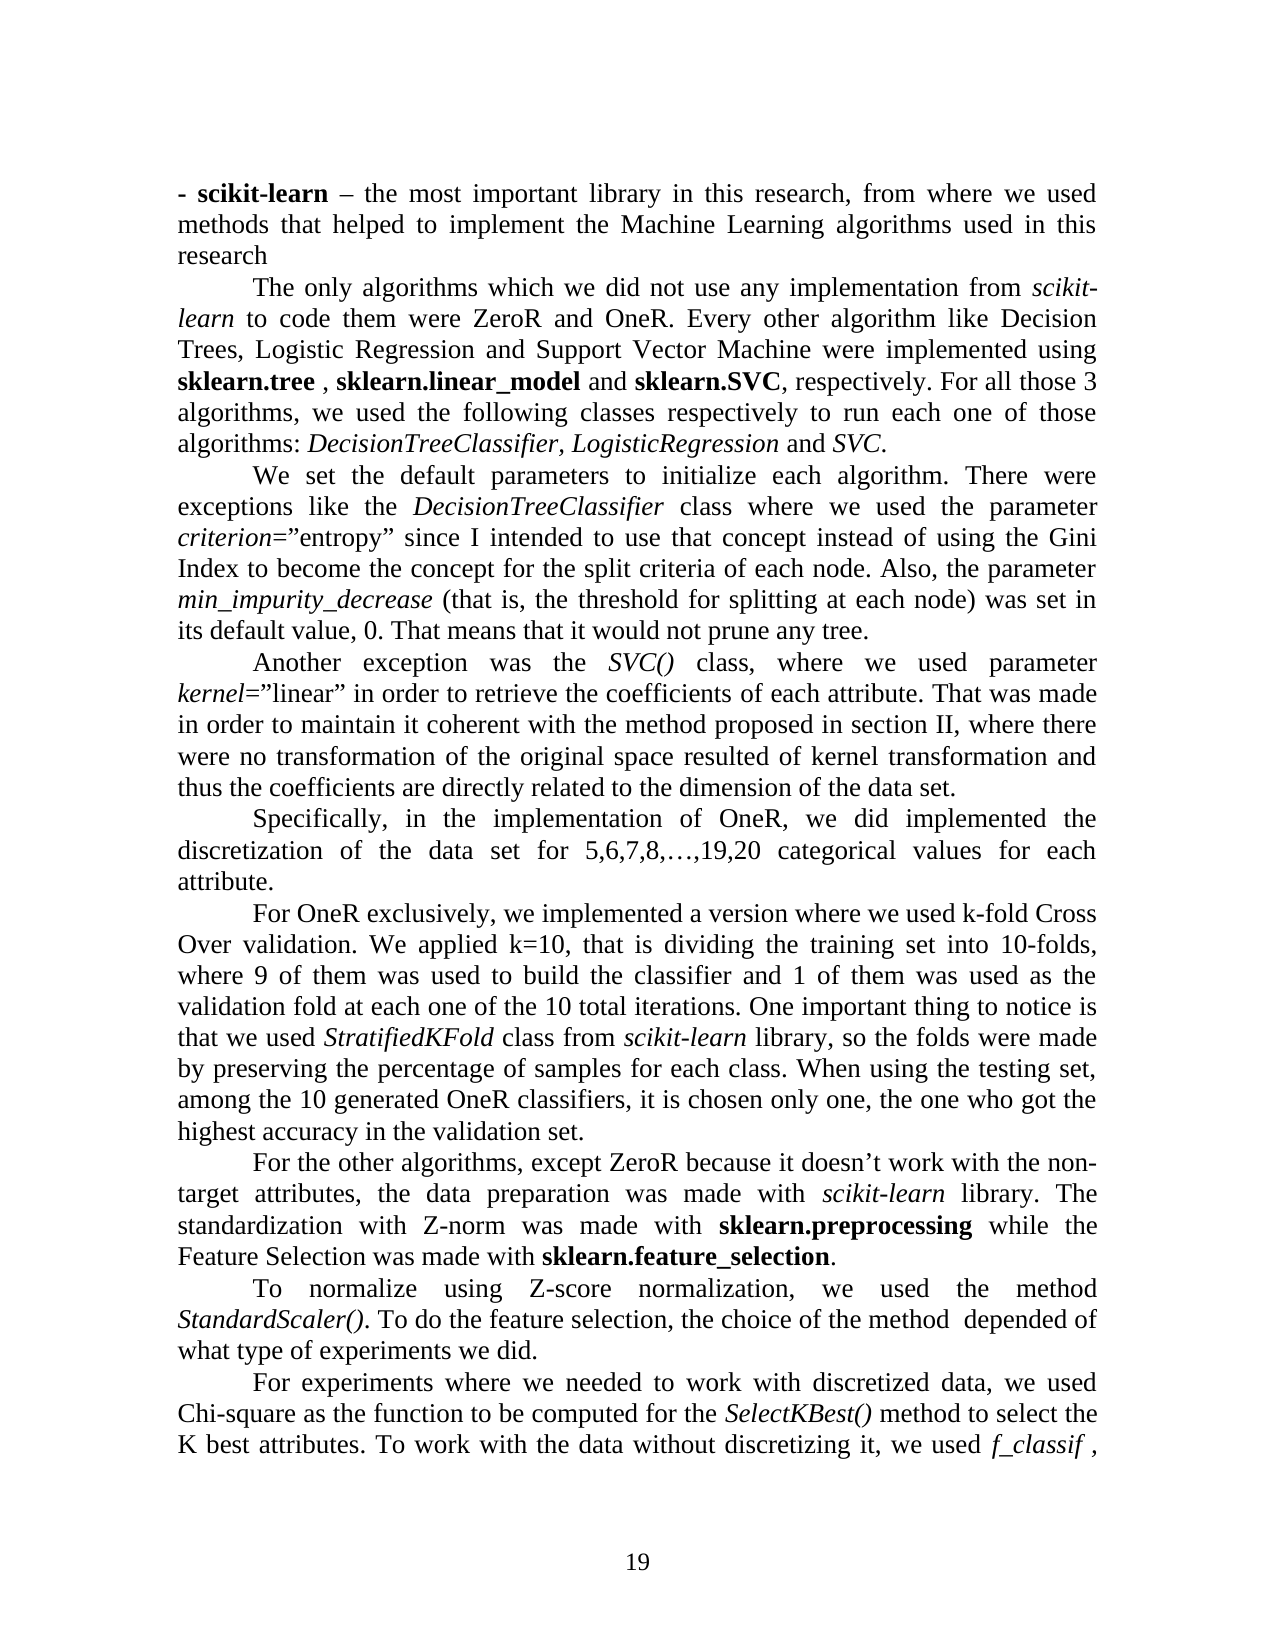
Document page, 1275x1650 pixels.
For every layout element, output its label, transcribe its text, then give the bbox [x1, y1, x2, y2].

text For the other algorithms, except ZeroR because it doesn’t work with the non-target attributes, the data preparation was made with scikit-learn library. The standardization with Z-norm was made with sklearn.preprocessing while the Feature Selection was made with sklearn.feature_selection. [177, 1146, 1098, 1271]
text Specifically, in the implementation of OneR, we did implemented the discretization of the data set for 5,6,7,8,…,19,20 categorical values for each attribute. [177, 803, 1098, 896]
text For experiments where we needed to work with discretized data, we used Chi-square as the function to be computed for the SelectKBest() method to select the K best attributes. To work with the data without discretizing it, we used f_classif , [177, 1366, 1098, 1459]
text Another exception was the SVC() class, where we used parameter kernel=”linear” in order to retrieve the coefficients of each attribute. That was made in order to maintain it coherent with the method proposed in section II, where there were no transformation of the original space resulted of kernel transformation and thus the coefficients are directly related to the dimension of the data set. [177, 646, 1098, 802]
text For OneR exclusively, we implemented a version where we used k-fold Cross Over validation. We applied k=10, that is dividing the training set into 10-folds, where 9 of them was used to build the classifier and 1 of them was used as the validation fold at each one of the 10 total iterations. One important thing to notice is that we used StratifiedKFold class from scikit-learn library, so the folds were made by preserving the percentage of samples for each class. When using the testing set, among the 10 generated OneR classifiers, it is chosen only one, the one who got the highest accuracy in the validation set. [177, 897, 1098, 1146]
text The only algorithms which we did not use any implementation from scikit-learn to code them were ZeroR and OneR. Every other algorithm like Decision Trees, Logistic Regression and Support Vector Machine were implemented using sklearn.tree , sklearn.linear_model and sklearn.SVC, respectively. For all those 3 algorithms, we used the following classes respectively to run each one of those algorithms: DecisionTreeClassifier, LogisticRegression and SVC. [177, 271, 1098, 458]
text We set the default parameters to initialize each algorithm. There were exceptions like the DecisionTreeClassifier class where we used the parameter criterion=”entropy” since I intended to use that concept instead of using the Gini Index to become the concept for the split criteria of each node. Also, the parameter min_impurity_decrease (that is, the threshold for splitting at each node) was set in its default value, 0. That means that it would not prune any tree. [177, 459, 1098, 646]
text To normalize using Z-score normalization, we used the method StandardScaler(). To do the feature selection, the choice of the method depended of what type of experiments we did. [177, 1272, 1098, 1365]
text - scikit-learn – the most important library in this research, from where we used methods that helped to implement the Machine Learning algorithms used in this research [177, 177, 1098, 271]
